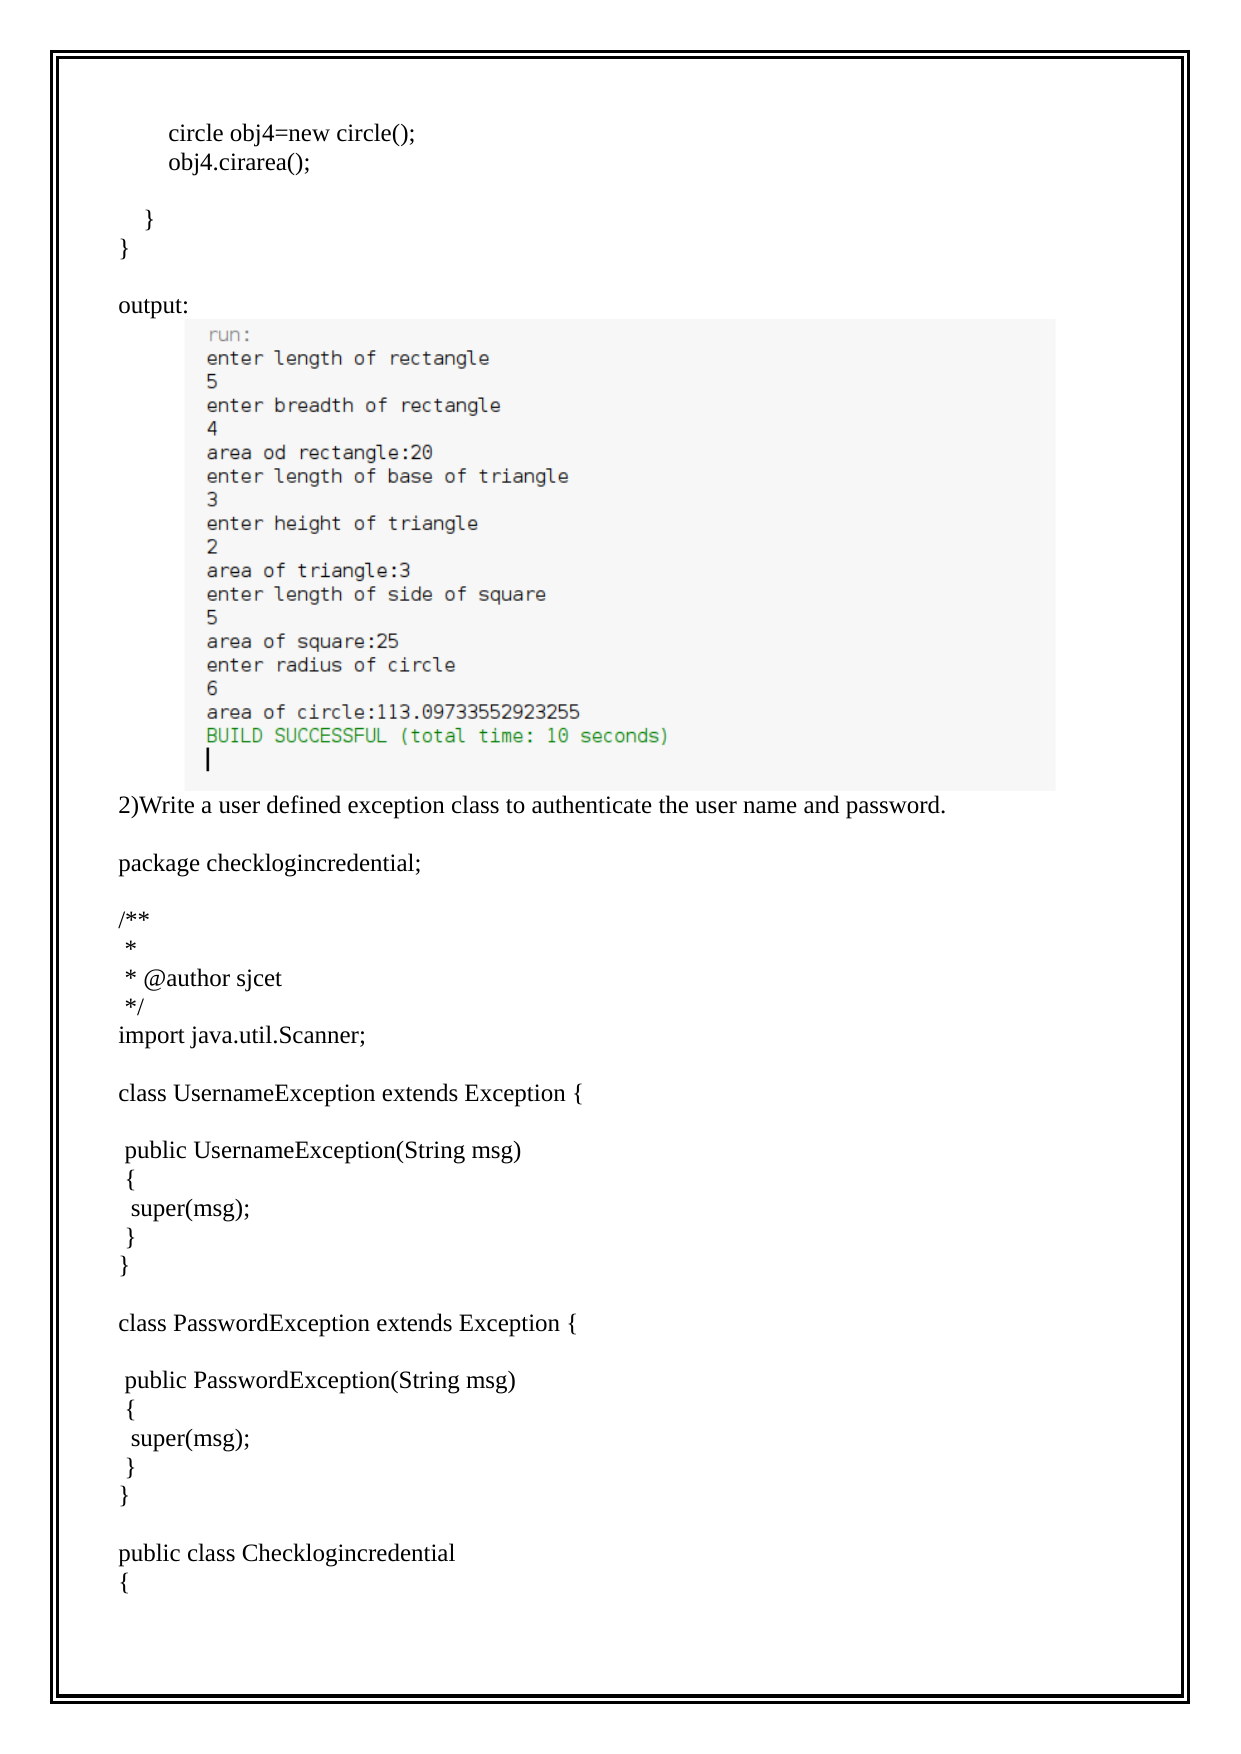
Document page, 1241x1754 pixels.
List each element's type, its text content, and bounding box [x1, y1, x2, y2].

text circle obj4=new circle(); [118, 118, 1122, 147]
text class UsernameException extends Exception { [118, 1078, 1122, 1107]
text } [118, 204, 1122, 233]
text public PasswordException(String msg) [118, 1365, 1122, 1394]
text } [118, 1222, 1122, 1250]
text import java.util.Scanner; [118, 1020, 1122, 1049]
text */ [118, 992, 1122, 1020]
text super(msg); [118, 1423, 1122, 1452]
text output: [118, 291, 1122, 319]
text public class Checklogincredential [118, 1538, 1122, 1567]
text /** [118, 905, 1122, 934]
text package checklogincredential; [118, 848, 1122, 877]
text obj4.cirarea(); [118, 147, 1122, 176]
text } [118, 233, 1122, 262]
text 2)Write a user defined exception class to authenticate the user name and password. [118, 348, 1122, 819]
text } [118, 1250, 1122, 1279]
text * [118, 934, 1122, 963]
text } [118, 1452, 1122, 1480]
text { [118, 1164, 1122, 1193]
text } [118, 1480, 1122, 1509]
text public UsernameException(String msg) [118, 1135, 1122, 1164]
text class PasswordException extends Exception { [118, 1308, 1122, 1337]
text { [118, 1394, 1122, 1423]
text { [118, 1567, 1122, 1595]
text super(msg); [118, 1193, 1122, 1222]
text * @author sjcet [118, 963, 1122, 992]
